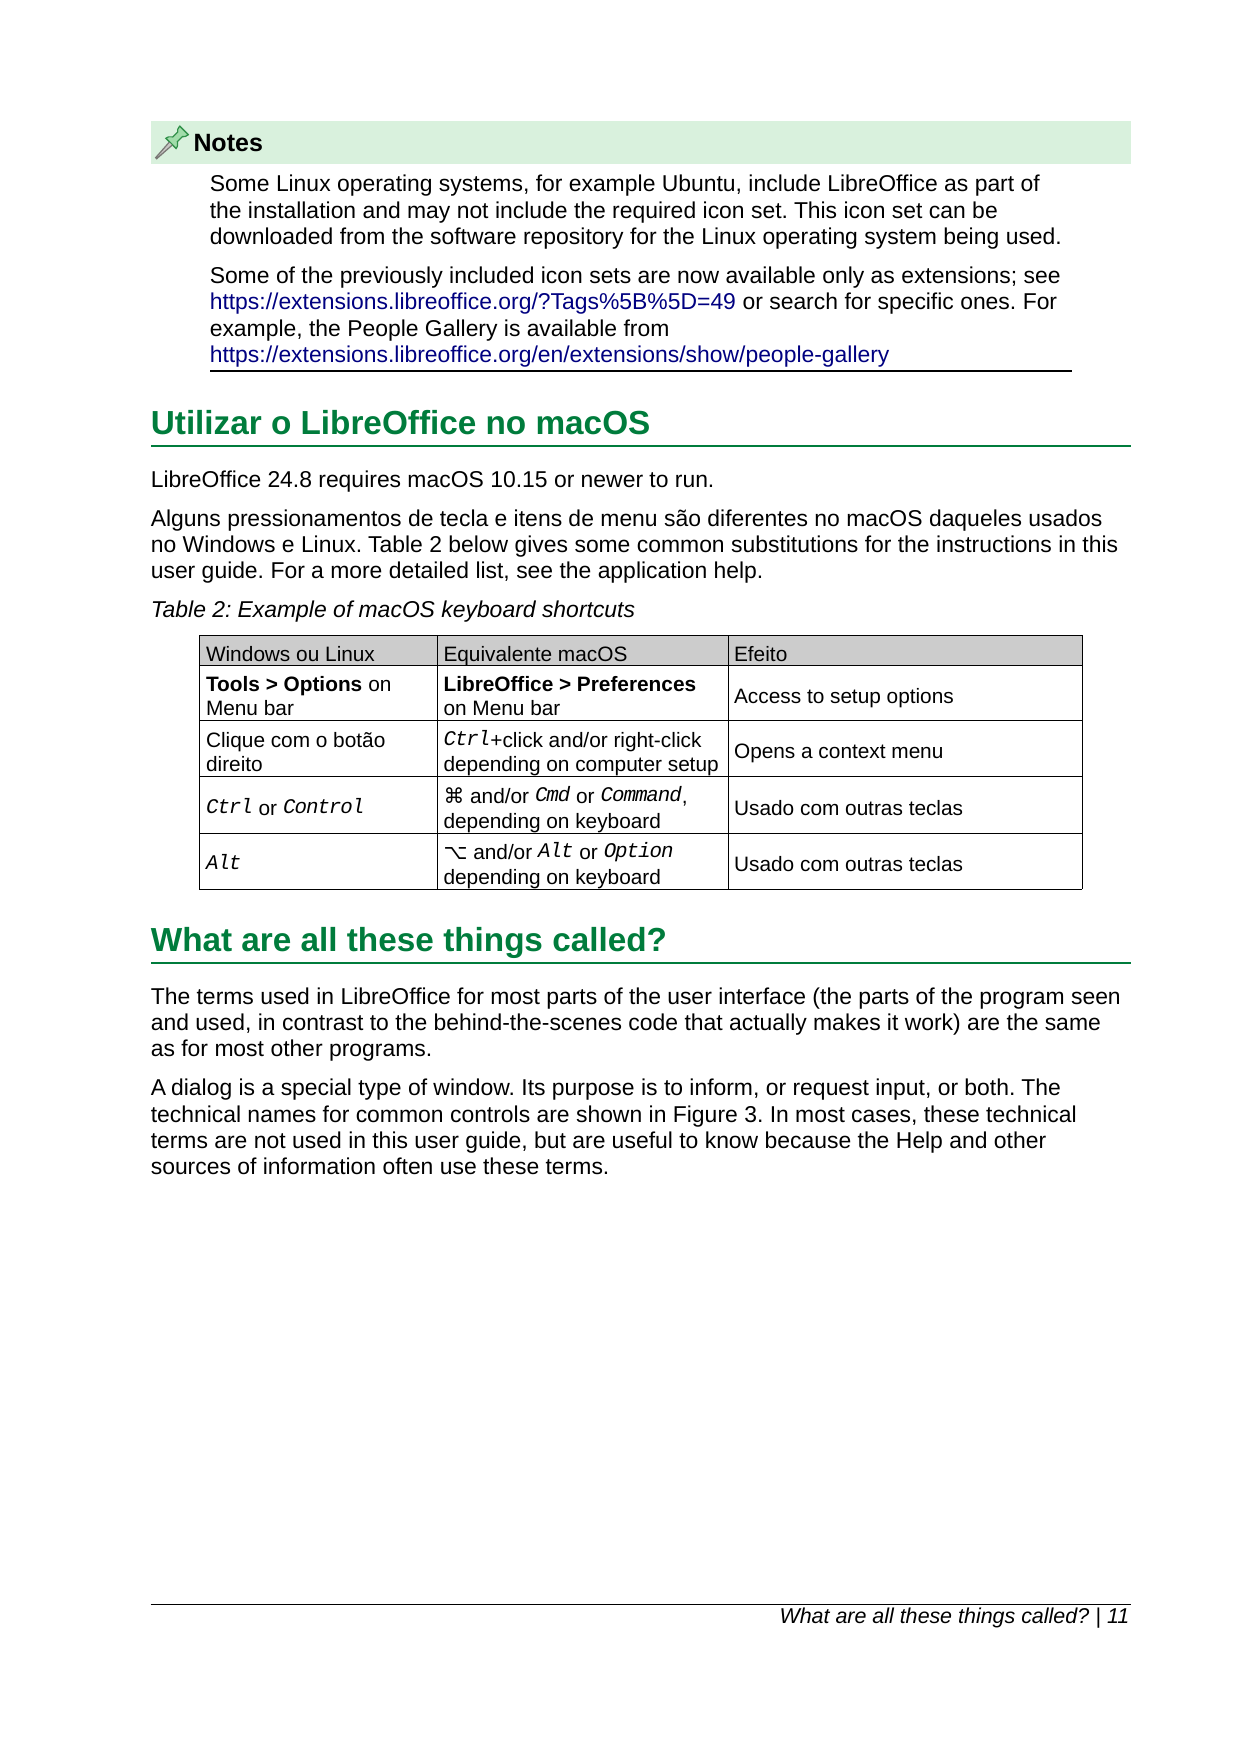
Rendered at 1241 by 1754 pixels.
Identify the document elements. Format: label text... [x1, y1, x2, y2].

text LibreOffice 24.8 requires macOS 10.15 or newer to run. [151, 466, 1131, 492]
text Alguns pressionamentos de tecla e itens de menu são diferentes no macOS daqueles usados no Windows e Linux. Table 2 below gives some common substitutions for the instructions in this user guide. For a more detailed list, see the application help. [151, 504, 1131, 584]
table_header Windows ou Linux [200, 636, 437, 665]
table_cell Ctrl or Control [200, 777, 437, 833]
table_cell Opens a context menu [729, 721, 1082, 776]
table_cell Tools > Options on Menu bar [200, 666, 437, 720]
table_cell Ctrl+click and/or right-click depending on computer setup [438, 721, 728, 776]
table_header Equivalente macOS [438, 636, 728, 665]
subtitle What are all these things called? [151, 920, 1131, 962]
text A dialog is a special type of window. Its purpose is to inform, or request input, or both. The technical names for common controls are shown in Figure 3. In most cases, these technical terms are not used in this user guide, but are useful to know because the Help and other sources of information often use these terms. [151, 1074, 1131, 1179]
text Some of the previously included icon sets are now available only as extensions; see https://extensions.libreoffice.org/?Tags%5B%5D=49 or search for specific ones. For example, the People Gallery is available from https://extensions.libreoffice.org/en/extensions/show/people-gallery [209, 262, 1072, 372]
table_cell Usado com outras teclas [729, 834, 1082, 889]
table_cell LibreOffice > Preferences on Menu bar [438, 666, 728, 720]
table_cell Access to setup options [729, 666, 1082, 720]
subtitle Notes [151, 121, 1131, 164]
table_header Efeito [729, 636, 1082, 665]
table_cell ⌘ and/or Cmd or Command, depending on keyboard [438, 777, 728, 833]
table_cell Clique com o botão direito [200, 721, 437, 776]
table_cell Alt [200, 834, 437, 889]
text Some Linux operating systems, for example Ubuntu, include LibreOffice as part of the installation and may not include the required icon set. This icon set can be downloaded from the software repository for the Linux operating system being used. [209, 170, 1072, 249]
table_cell Usado com outras teclas [729, 777, 1082, 833]
text The terms used in LibreOffice for most parts of the user interface (the parts of the program seen and used, in contrast to the behind-the-scenes code that actually makes it work) are the same as for most other programs. [151, 983, 1131, 1062]
table_cell ⌥ and/or Alt or Option depending on keyboard [438, 834, 728, 889]
subtitle Utilizar o LibreOffice no macOS [151, 403, 1131, 445]
text Table 2: Example of macOS keyboard shortcuts [151, 596, 1131, 622]
